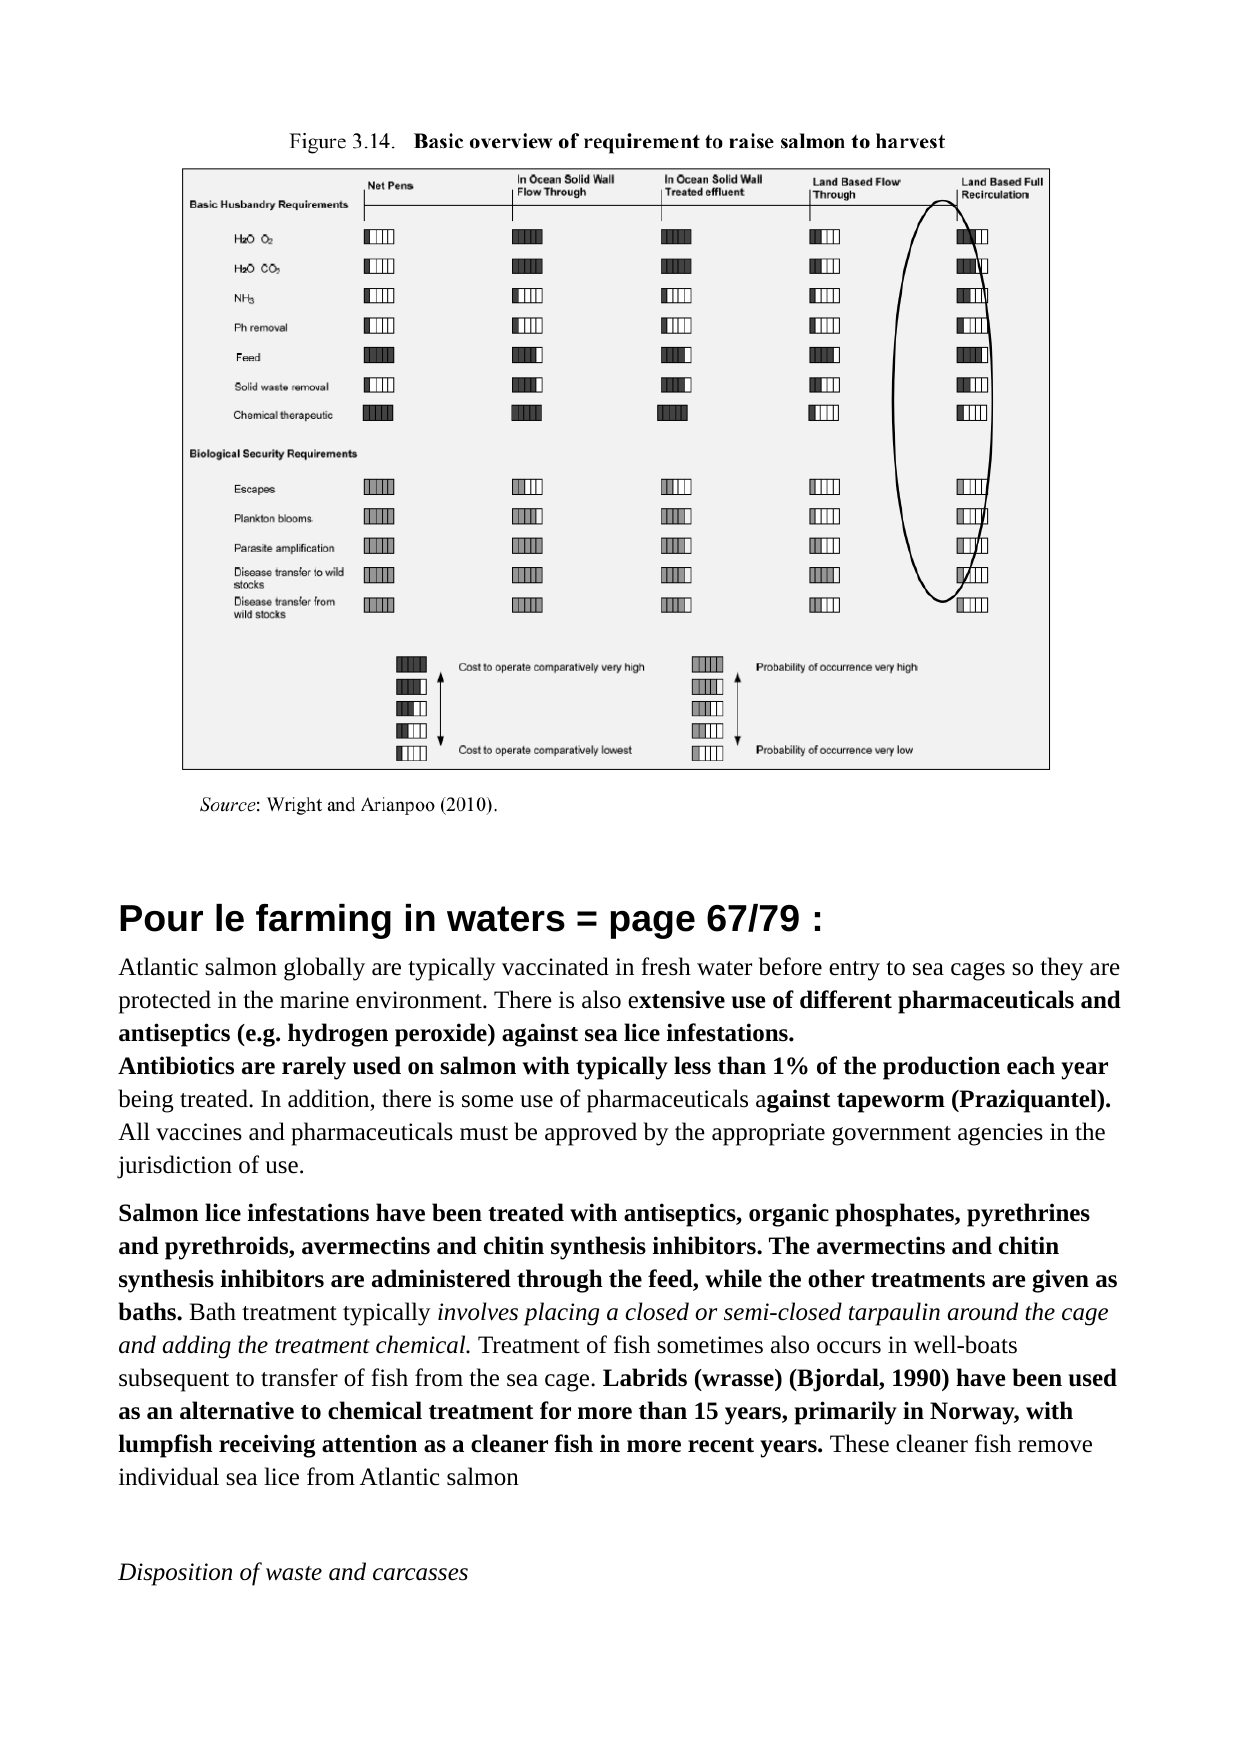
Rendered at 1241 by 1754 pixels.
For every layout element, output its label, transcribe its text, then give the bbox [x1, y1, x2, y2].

picture [173, 118, 1068, 820]
text Disposition of waste and carcasses [118, 1557, 1122, 1586]
text Atlantic salmon globally are typically vaccinated in fresh water before entry to sea cages so they are protected in the marine environment. There is also extensive use of different pharmaceuticals and antiseptics (e.g. hydrogen peroxide) against sea lice infestations. Antibiotics are rarely used on salmon with typically less than 1% of the production each year being treated. In addition, there is some use of pharmaceuticals against tapeworm (Praziquantel). All vaccines and pharmaceuticals must be approved by the appropriate government agencies in the jurisdiction of use. [118, 952, 1122, 1179]
subtitle Pour le farming in waters = page 67/79 : [118, 897, 1122, 940]
text Salmon lice infestations have been treated with antiseptics, organic phosphates, pyrethrines and pyrethroids, avermectins and chitin synthesis inhibitors. The avermectins and chitin synthesis inhibitors are administered through the feed, while the other treatments are given as baths. Bath treatment typically involves placing a closed or semi-closed tarpaulin around the cage and adding the treatment chemical. Treatment of fish sometimes also occurs in well-boats subsequent to transfer of fish from the sea cage. Labrids (wrasse) (Bjordal, 1990) have been used as an alternative to chemical treatment for more than 15 years, primarily in Norway, with lumpfish receiving attention as a cleaner fish in more recent years. These cleaner fish remove individual sea lice from Atlantic salmon [118, 1198, 1122, 1491]
